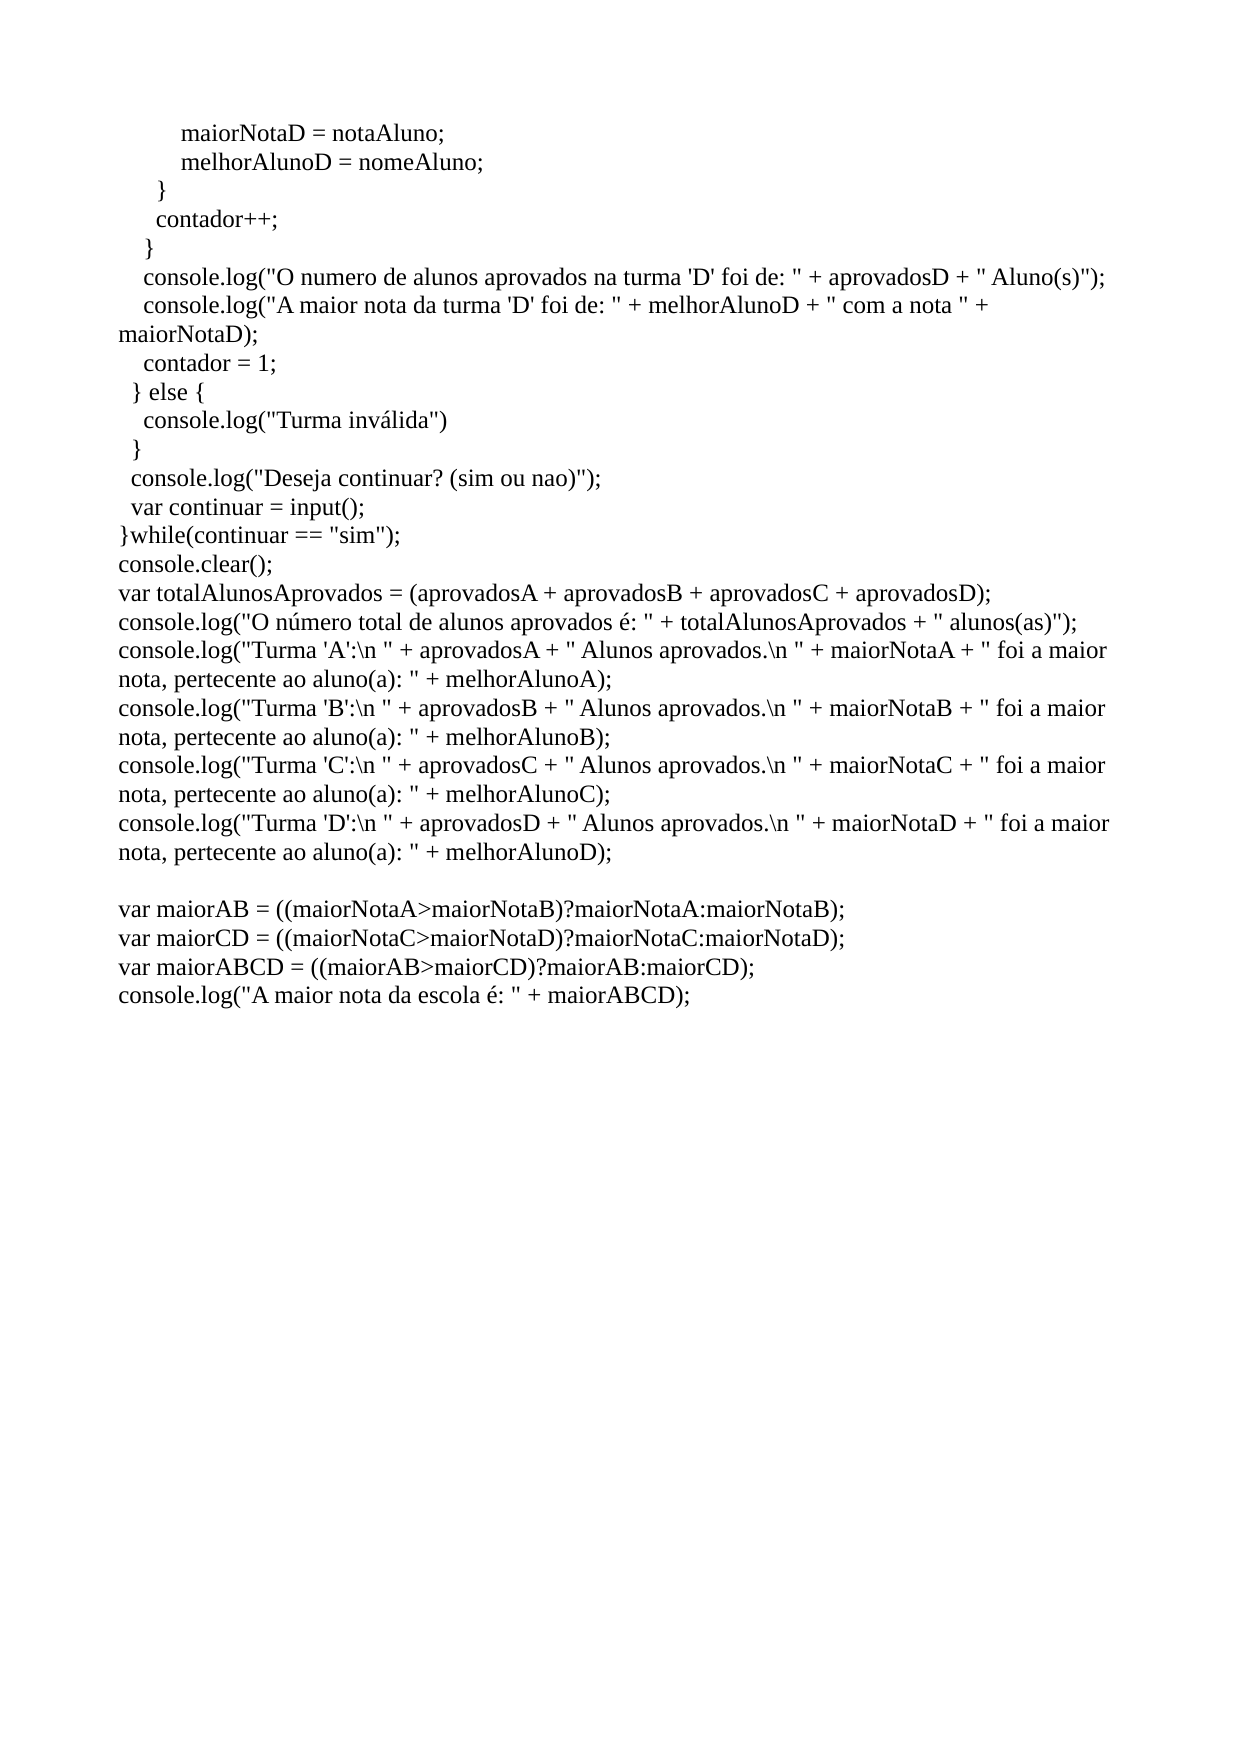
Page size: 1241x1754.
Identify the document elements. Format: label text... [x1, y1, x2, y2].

text console.log("Turma 'B':\n " + aprovadosB + " Alunos aprovados.\n " + maiorNotaB + " foi a maior nota, pertecente ao aluno(a): " + melhorAlunoB); [118, 693, 1122, 751]
text console.clear(); [118, 549, 1122, 578]
text var continuar = input(); [118, 492, 1122, 521]
text contador++; [118, 204, 1122, 233]
text console.log("A maior nota da escola é: " + maiorABCD); [118, 981, 1122, 1009]
text maiorNotaD = notaAluno; [118, 118, 1122, 147]
text var maiorCD = ((maiorNotaC>maiorNotaD)?maiorNotaC:maiorNotaD); [118, 923, 1122, 952]
text } [118, 434, 1122, 463]
text var maiorABCD = ((maiorAB>maiorCD)?maiorAB:maiorCD); [118, 952, 1122, 981]
text console.log("A maior nota da turma 'D' foi de: " + melhorAlunoD + " com a nota " + maiorNotaD); [118, 291, 1122, 348]
text } [118, 233, 1122, 262]
text console.log("Deseja continuar? (sim ou nao)"); [118, 463, 1122, 492]
text } else { [118, 377, 1122, 406]
text var totalAlunosAprovados = (aprovadosA + aprovadosB + aprovadosC + aprovadosD); [118, 578, 1122, 607]
text console.log("O número total de alunos aprovados é: " + totalAlunosAprovados + " alunos(as)"); [118, 607, 1122, 636]
text console.log("Turma 'D':\n " + aprovadosD + " Alunos aprovados.\n " + maiorNotaD + " foi a maior nota, pertecente ao aluno(a): " + melhorAlunoD); [118, 808, 1122, 866]
text console.log("Turma 'C':\n " + aprovadosC + " Alunos aprovados.\n " + maiorNotaC + " foi a maior nota, pertecente ao aluno(a): " + melhorAlunoC); [118, 751, 1122, 808]
text contador = 1; [118, 348, 1122, 377]
text console.log("Turma inválida") [118, 406, 1122, 434]
text console.log("O numero de alunos aprovados na turma 'D' foi de: " + aprovadosD + " Aluno(s)"); [118, 262, 1122, 291]
text melhorAlunoD = nomeAluno; [118, 147, 1122, 176]
text var maiorAB = ((maiorNotaA>maiorNotaB)?maiorNotaA:maiorNotaB); [118, 894, 1122, 923]
text } [118, 176, 1122, 204]
text }while(continuar == "sim"); [118, 521, 1122, 549]
text console.log("Turma 'A':\n " + aprovadosA + " Alunos aprovados.\n " + maiorNotaA + " foi a maior nota, pertecente ao aluno(a): " + melhorAlunoA); [118, 636, 1122, 693]
